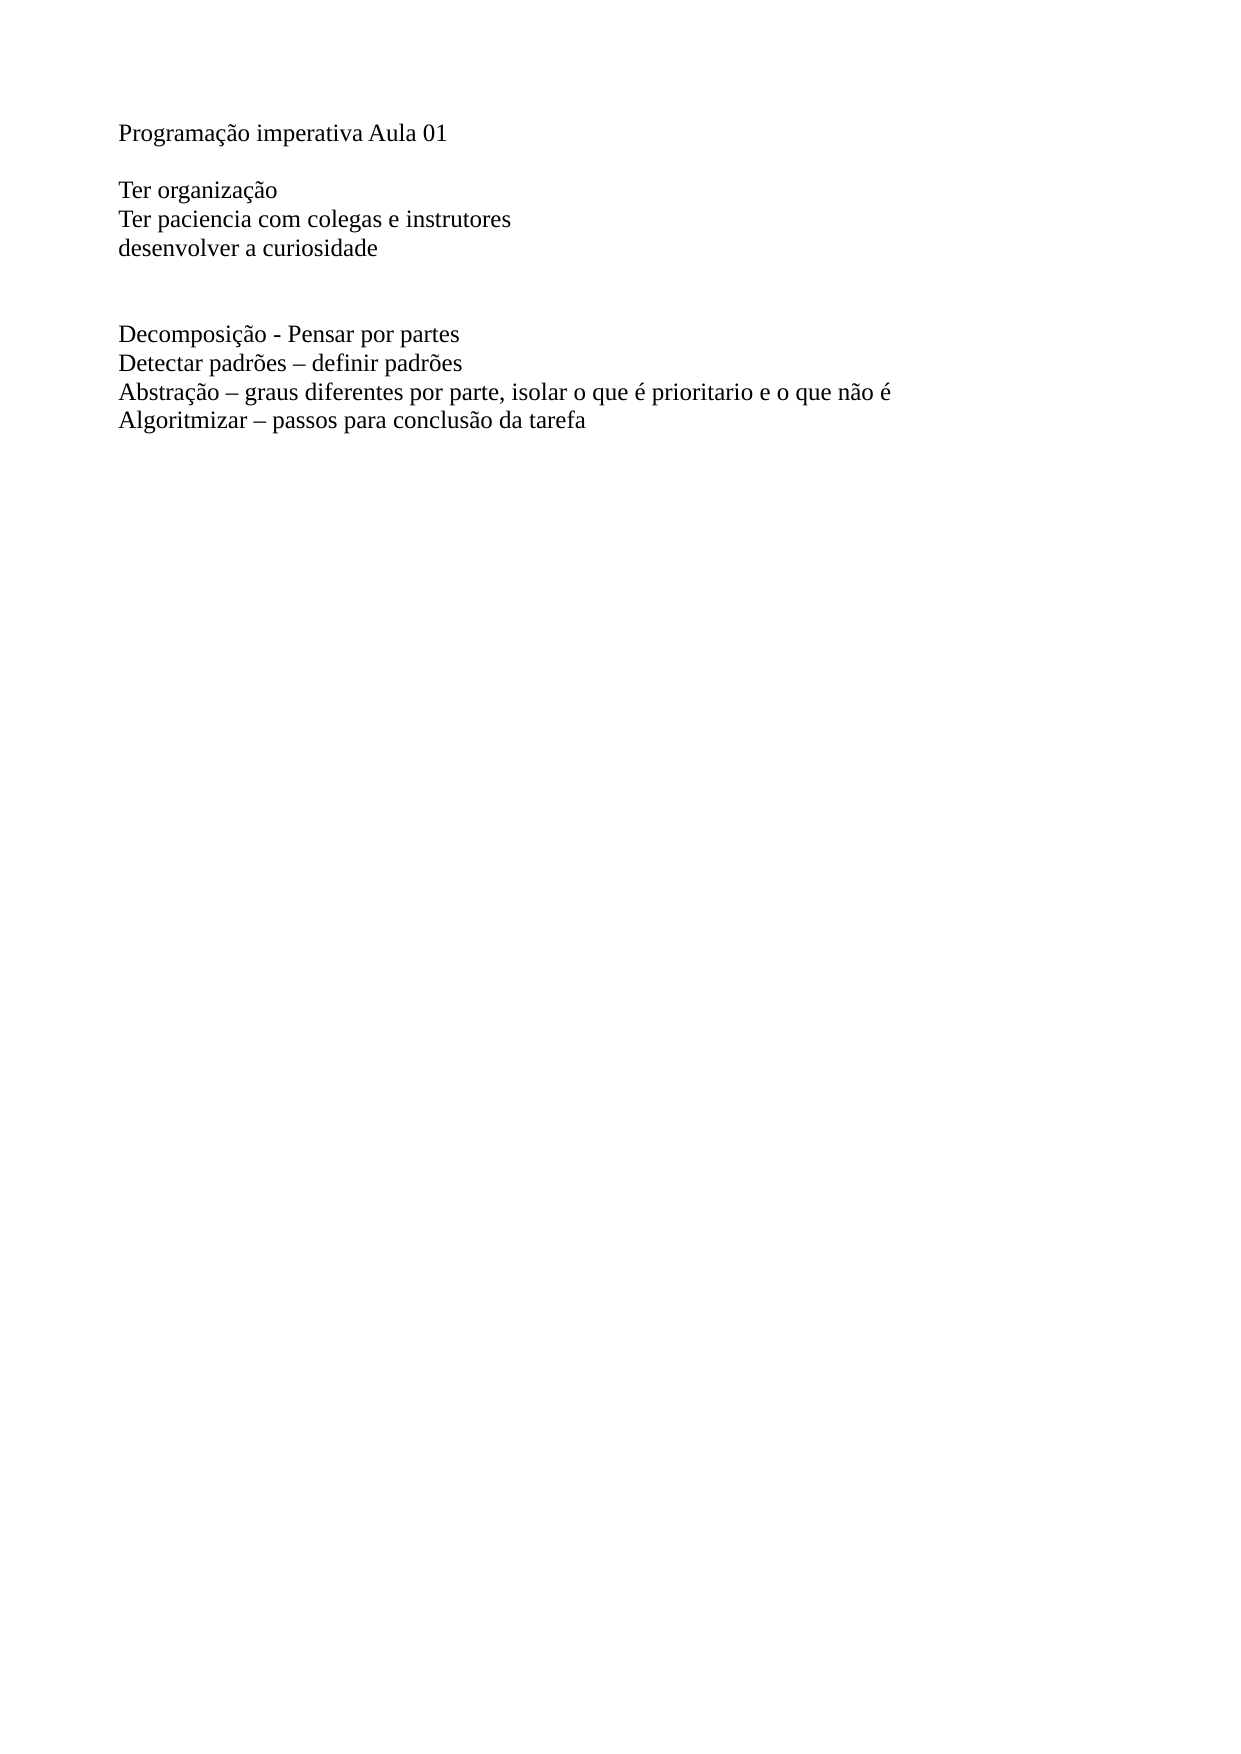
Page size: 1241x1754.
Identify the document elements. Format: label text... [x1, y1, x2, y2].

text Detectar padrões – definir padrões [118, 348, 1122, 377]
text Algoritmizar – passos para conclusão da tarefa [118, 406, 1122, 434]
text desenvolver a curiosidade [118, 233, 1122, 262]
text Programação imperativa Aula 01 [118, 118, 1122, 147]
text Ter paciencia com colegas e instrutores [118, 204, 1122, 233]
text Abstração – graus diferentes por parte, isolar o que é prioritario e o que não é [118, 377, 1122, 406]
text Decomposição - Pensar por partes [118, 319, 1122, 348]
text Ter organização [118, 176, 1122, 204]
